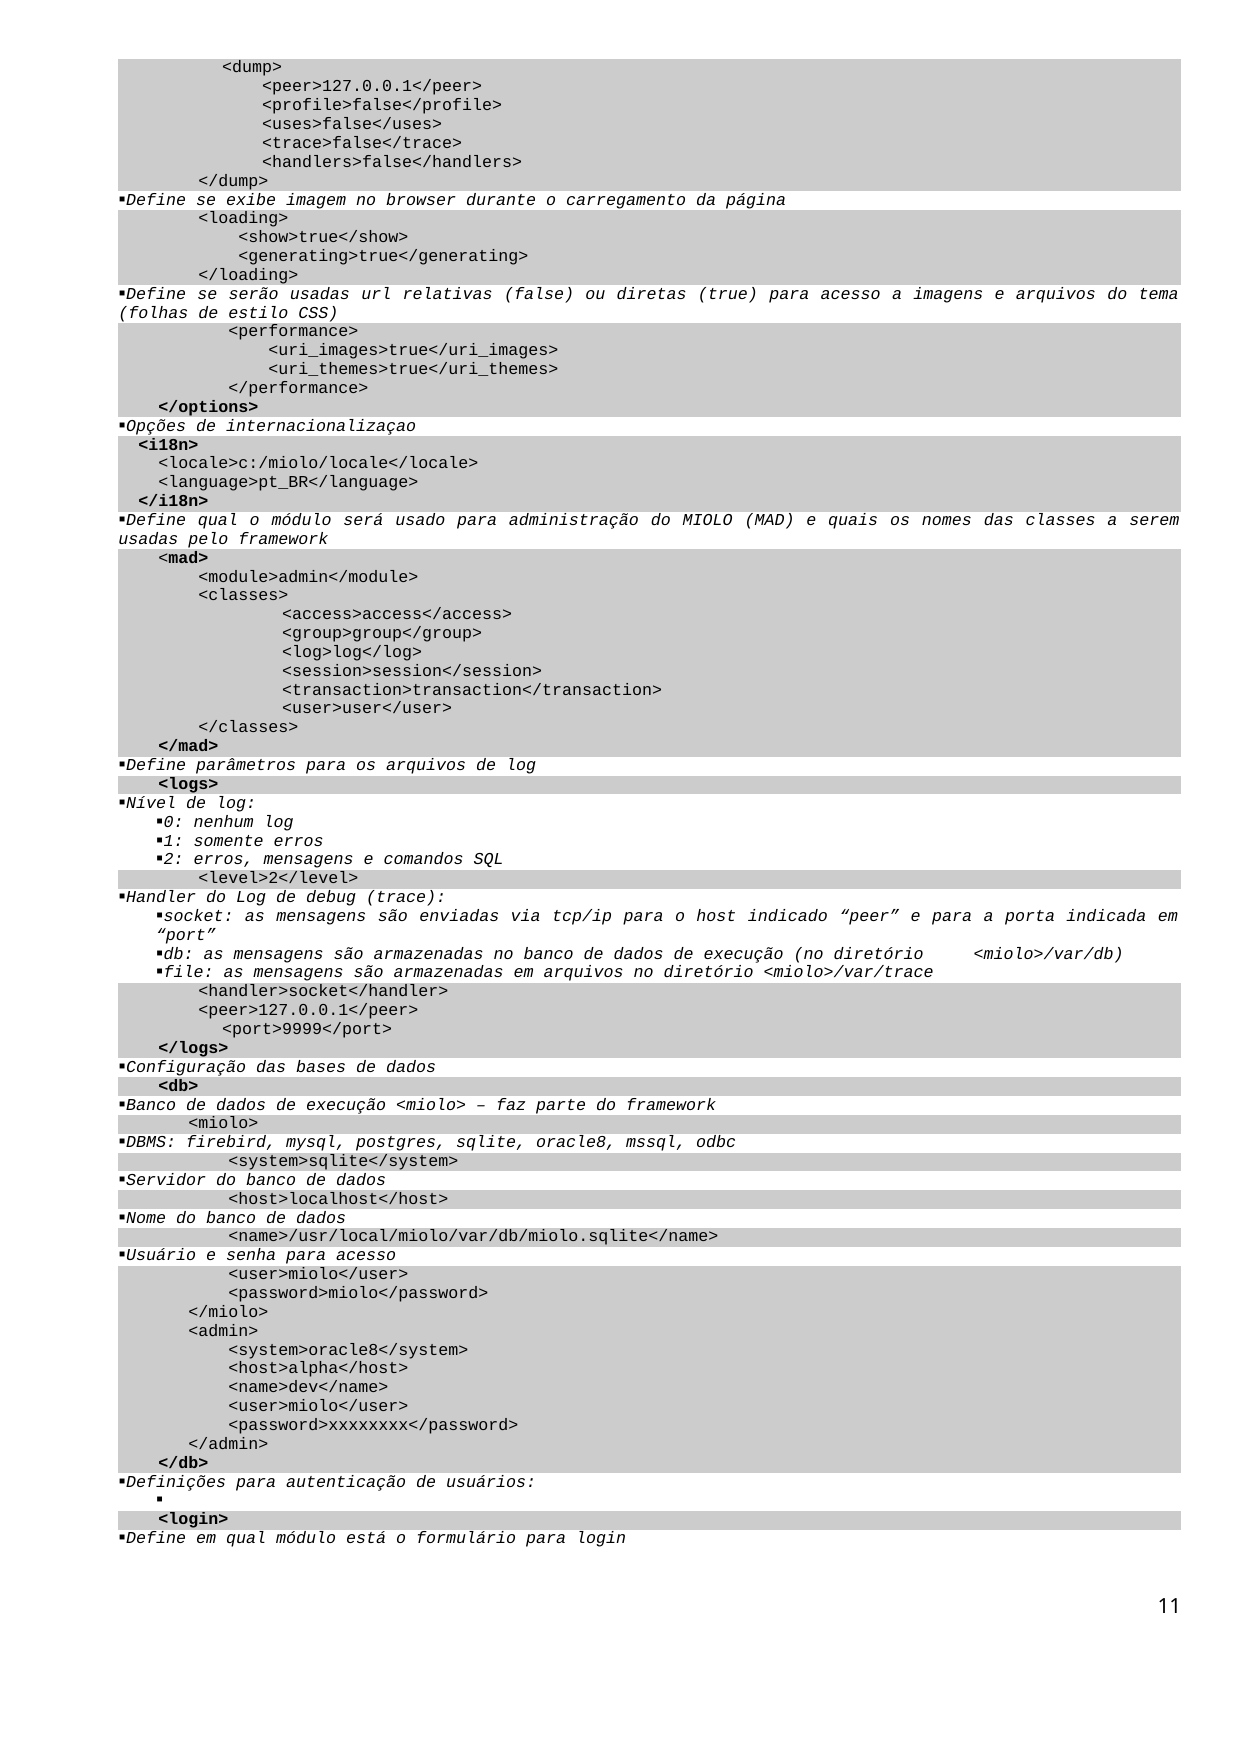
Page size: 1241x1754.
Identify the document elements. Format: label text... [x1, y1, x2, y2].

text <classes> [118, 587, 1181, 606]
text </performance> [118, 379, 1181, 398]
text <log>log</log> [118, 643, 1181, 662]
text <port>9999</port> [118, 1021, 1181, 1039]
list Define se serão usadas url relativas (false) ou diretas (true) para acesso a imagens e arquivos do tema (folhas de estilo CSS) [118, 285, 1181, 323]
text <locale>c:/miolo/locale</locale> [118, 455, 1181, 474]
text <user>miolo</user> [118, 1266, 1181, 1284]
list Opções de internacionalizaçao [118, 417, 1181, 436]
list Banco de dados de execução <miolo> – faz parte do framework [118, 1096, 1181, 1115]
text <access>access</access> [118, 606, 1181, 625]
text <mad> [118, 549, 1181, 568]
text <peer>127.0.0.1</peer> [118, 1002, 1181, 1021]
list db: as mensagens são armazenadas no banco de dados de execução (no diretório <miolo>/var/db) [156, 945, 1181, 964]
list file: as mensagens são armazenadas em arquivos no diretório <miolo>/var/trace [156, 964, 1181, 983]
text <module>admin</module> [118, 568, 1181, 587]
text <peer>127.0.0.1</peer> [118, 78, 1181, 97]
text </dump> [118, 172, 1181, 191]
list DBMS: firebird, mysql, postgres, sqlite, oracle8, mssql, odbc [118, 1134, 1181, 1153]
text <profile>false</profile> [118, 97, 1181, 116]
text </options> [118, 398, 1181, 417]
text <uri_themes>true</uri_themes> [118, 361, 1181, 379]
list Handler do Log de debug (trace): [118, 889, 1181, 907]
text <user>user</user> [118, 700, 1181, 719]
list 0: nenhum log [156, 813, 1181, 832]
list 1: somente erros [156, 832, 1181, 851]
text </loading> [118, 266, 1181, 285]
list Define em qual módulo está o formulário para login [118, 1530, 1181, 1548]
text <uses>false</uses> [118, 116, 1181, 134]
text <level>2</level> [118, 870, 1181, 889]
list Nível de log: [118, 794, 1181, 813]
text </mad> [118, 738, 1181, 757]
text <user>miolo</user> [118, 1398, 1181, 1417]
list Define se exibe imagem no browser durante o carregamento da página [118, 191, 1181, 210]
text <transaction>transaction</transaction> [118, 681, 1181, 700]
text </miolo> [118, 1303, 1181, 1322]
text <host>alpha</host> [118, 1360, 1181, 1379]
list Definições para autenticação de usuários: [118, 1473, 1181, 1492]
text <admin> [118, 1322, 1181, 1341]
text <name>/usr/local/miolo/var/db/miolo.sqlite</name> [118, 1228, 1181, 1247]
text <miolo> [118, 1115, 1181, 1134]
text <dump> [118, 59, 1181, 78]
text <name>dev</name> [118, 1379, 1181, 1398]
text <trace>false</trace> [118, 134, 1181, 153]
list 2: erros, mensagens e comandos SQL [156, 851, 1181, 870]
text <password>xxxxxxxx</password> [118, 1417, 1181, 1435]
text <generating>true</generating> [118, 248, 1181, 266]
text <language>pt_BR</language> [118, 474, 1181, 493]
text <uri_images>true</uri_images> [118, 342, 1181, 361]
text <host>localhost</host> [118, 1190, 1181, 1209]
text <loading> [118, 210, 1181, 229]
text <system>oracle8</system> [118, 1341, 1181, 1360]
text </logs> [118, 1039, 1181, 1058]
text <handlers>false</handlers> [118, 153, 1181, 172]
list Usuário e senha para acesso [118, 1247, 1181, 1266]
list socket: as mensagens são enviadas via tcp/ip para o host indicado “peer” e para a porta indicada em “port” [156, 907, 1181, 945]
text <db> [118, 1077, 1181, 1096]
text <password>miolo</password> [118, 1284, 1181, 1303]
text </db> [118, 1454, 1181, 1473]
text <system>sqlite</system> [118, 1153, 1181, 1171]
text <performance> [118, 323, 1181, 342]
text <i18n> [118, 436, 1181, 455]
text <logs> [118, 776, 1181, 794]
text <login> [118, 1511, 1181, 1530]
text <handler>socket</handler> [118, 983, 1181, 1002]
list Servidor do banco de dados [118, 1171, 1181, 1190]
text <show>true</show> [118, 229, 1181, 248]
text </classes> [118, 719, 1181, 738]
text </admin> [118, 1435, 1181, 1454]
text <session>session</session> [118, 662, 1181, 681]
text <group>group</group> [118, 625, 1181, 643]
list Nome do banco de dados [118, 1209, 1181, 1228]
list Define parâmetros para os arquivos de log [118, 757, 1181, 776]
list Configuração das bases de dados [118, 1058, 1181, 1077]
list Define qual o módulo será usado para administração do MIOLO (MAD) e quais os nomes das classes a serem usadas pelo framework [118, 512, 1181, 549]
text </i18n> [118, 493, 1181, 512]
